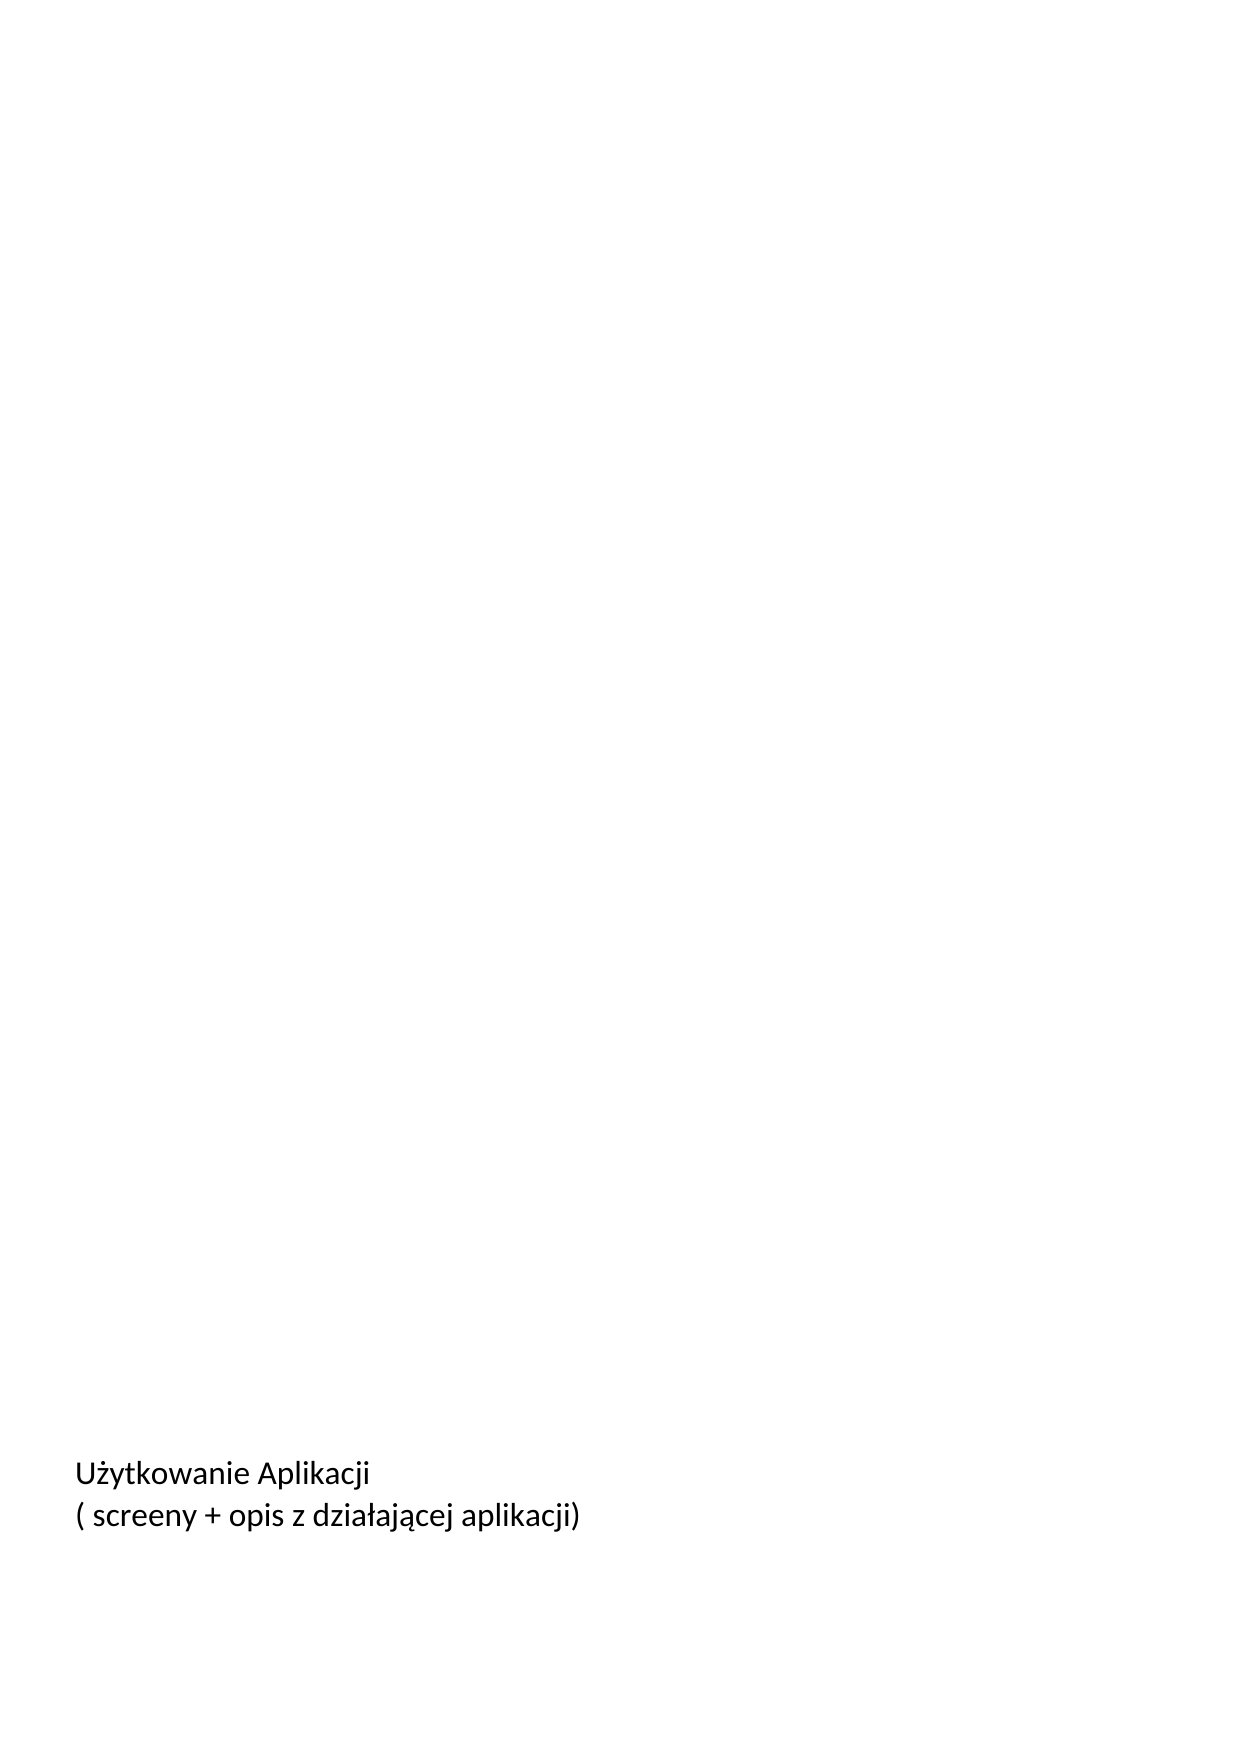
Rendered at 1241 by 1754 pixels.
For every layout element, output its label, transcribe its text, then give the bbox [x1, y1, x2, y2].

text ( screeny + opis z działającej aplikacji) [75, 1494, 1165, 1535]
text Użytkowanie Aplikacji [75, 1452, 1165, 1493]
